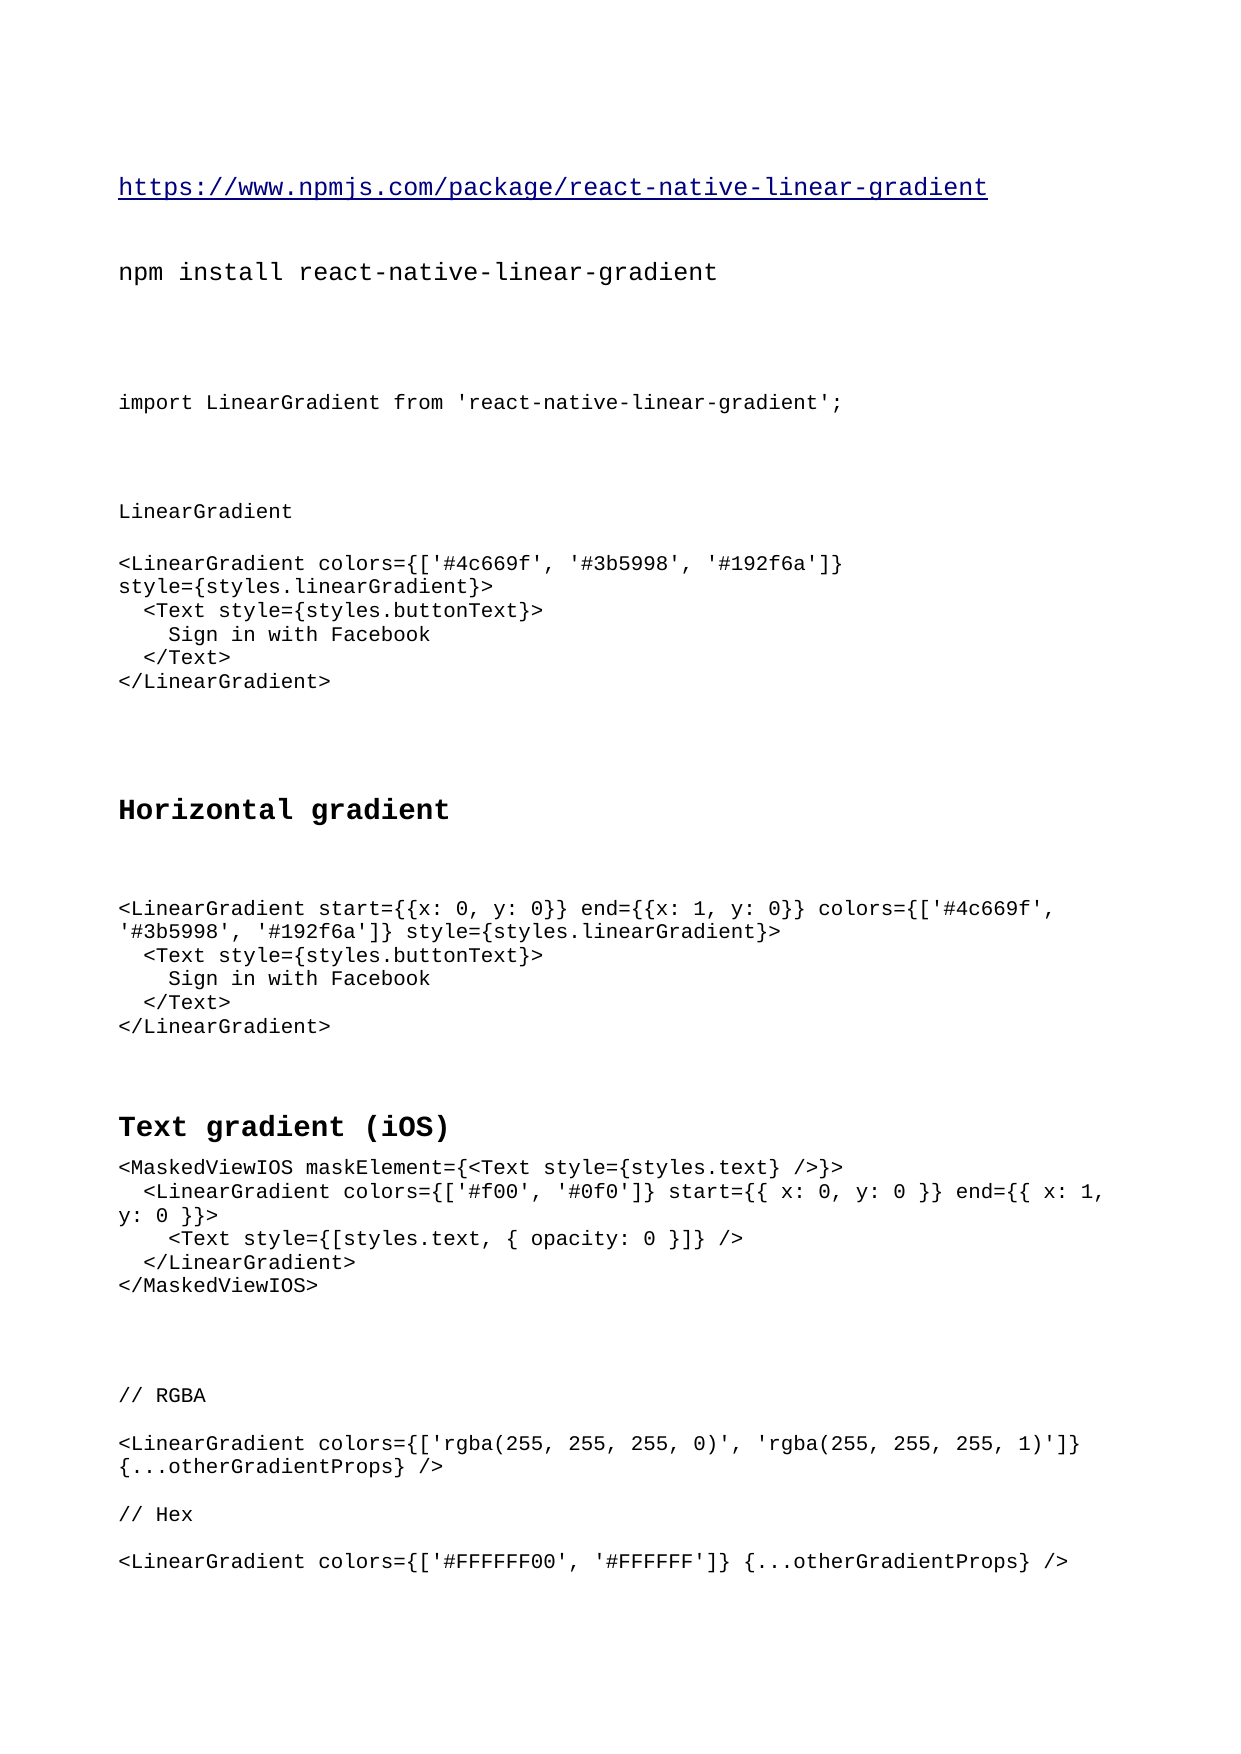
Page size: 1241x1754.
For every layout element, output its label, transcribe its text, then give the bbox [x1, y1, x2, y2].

text </LinearGradient> [118, 671, 1122, 694]
text Sign in with Facebook [118, 968, 1122, 992]
text <Text style={styles.buttonText}> [118, 600, 1122, 624]
text </MaskedViewIOS> [118, 1276, 1122, 1299]
text <LinearGradient colors={['rgba(255, 255, 255, 0)', 'rgba(255, 255, 255, 1)']} {...otherGradientProps} /> [118, 1433, 1122, 1480]
text <LinearGradient colors={['#4c669f', '#3b5998', '#192f6a']} style={styles.linearGradient}> [118, 553, 1122, 600]
text </LinearGradient> [118, 1016, 1122, 1039]
subtitle Text gradient (iOS) [118, 1112, 1122, 1145]
text <MaskedViewIOS maskElement={<Text style={styles.text} />}> [118, 1157, 1122, 1181]
text <LinearGradient colors={['#f00', '#0f0']} start={{ x: 0, y: 0 }} end={{ x: 1, y: 0 }}> [118, 1181, 1122, 1228]
text <Text style={[styles.text, { opacity: 0 }]} /> [118, 1228, 1122, 1252]
text </Text> [118, 647, 1122, 671]
text </Text> [118, 992, 1122, 1016]
text <Text style={styles.buttonText}> [118, 945, 1122, 968]
text Sign in with Facebook [118, 624, 1122, 647]
subtitle Horizontal gradient [118, 795, 1122, 828]
text // Hex [118, 1503, 1122, 1527]
text // RGBA [118, 1385, 1122, 1409]
text <LinearGradient colors={['#FFFFFF00', '#FFFFFF']} {...otherGradientProps} /> [118, 1551, 1122, 1574]
text LinearGradient [118, 501, 1122, 524]
text </LinearGradient> [118, 1252, 1122, 1276]
text import LinearGradient from 'react-native-linear-gradient'; [118, 392, 1122, 416]
text https://www.npmjs.com/package/react-native-linear-gradient [118, 175, 1122, 203]
text <LinearGradient start={{x: 0, y: 0}} end={{x: 1, y: 0}} colors={['#4c669f', '#3b5998', '#192f6a']} style={styles.linearGradient}> [118, 897, 1122, 945]
text npm install react-native-linear-gradient [118, 260, 1122, 288]
